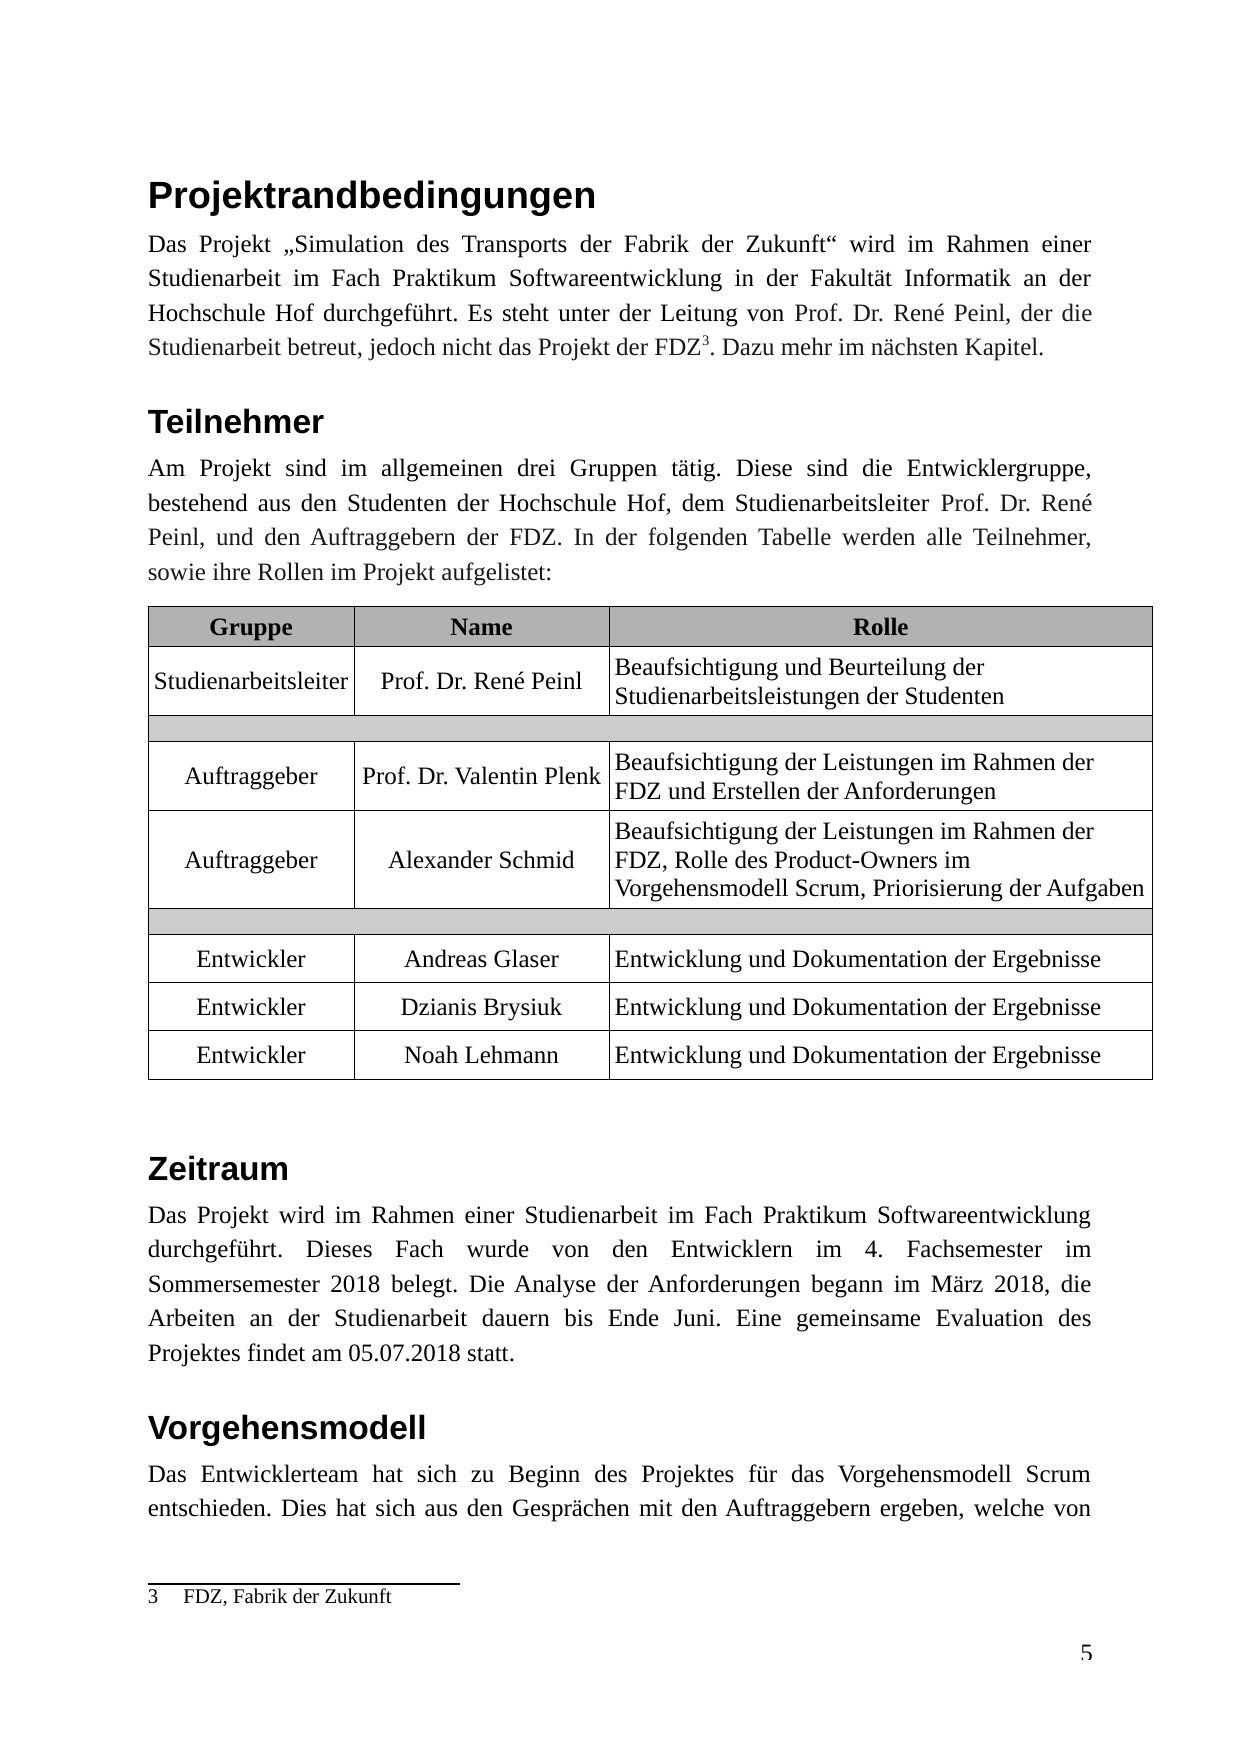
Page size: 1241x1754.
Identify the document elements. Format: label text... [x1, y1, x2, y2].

table_cell Entwickler [149, 983, 354, 1030]
table_header Name [355, 607, 609, 646]
table_cell Beaufsichtigung und Beurteilung der Studienarbeitsleistungen der Studenten [610, 647, 1152, 715]
table_cell [149, 909, 1152, 934]
text Das Entwicklerteam hat sich zu Beginn des Projektes für das Vorgehensmodell Scrum entschieden. Dies hat sich aus den Gesprächen mit den Auftraggebern ergeben, welche von [148, 1459, 1092, 1522]
text FDZ, Fabrik der Zukunft [148, 1584, 1092, 1608]
table_cell Auftraggeber [149, 811, 354, 908]
table_cell Entwicklung und Dokumentation der Ergebnisse [610, 983, 1152, 1030]
table_header Gruppe [149, 607, 354, 646]
subtitle Teilnehmer [148, 402, 1092, 441]
table_cell Noah Lehmann [355, 1031, 609, 1079]
table_cell Beaufsichtigung der Leistungen im Rahmen der FDZ und Erstellen der Anforderungen [610, 742, 1152, 810]
table_cell Studienarbeitsleiter [149, 647, 354, 715]
table_cell [149, 716, 1152, 741]
subtitle Vorgehensmodell [148, 1408, 1092, 1446]
table_cell Prof. Dr. René Peinl [355, 647, 609, 715]
table_header Rolle [610, 607, 1152, 646]
subtitle Projektrandbedingungen [148, 173, 1092, 216]
subtitle Zeitraum [148, 1149, 1092, 1187]
table_cell Entwickler [149, 1031, 354, 1079]
table_cell Beaufsichtigung der Leistungen im Rahmen der FDZ, Rolle des Product-Owners im Vorgehensmodell Scrum, Priorisierung der Aufgaben [610, 811, 1152, 908]
table_cell Entwicklung und Dokumentation der Ergebnisse [610, 1031, 1152, 1079]
table_cell Entwickler [149, 935, 354, 982]
table_cell Auftraggeber [149, 742, 354, 810]
text Das Projekt wird im Rahmen einer Studienarbeit im Fach Praktikum Softwareentwicklung durchgeführt. Dieses Fach wurde von den Entwicklern im 4. Fachsemester im Sommersemester 2018 belegt. Die Analyse der Anforderungen begann im März 2018, die Arbeiten an der Studienarbeit dauern bis Ende Juni. Eine gemeinsame Evaluation des Projektes findet am 05.07.2018 statt. [148, 1200, 1092, 1366]
table_cell Alexander Schmid [355, 811, 609, 908]
table_cell Prof. Dr. Valentin Plenk [355, 742, 609, 810]
text Am Projekt sind im allgemeinen drei Gruppen tätig. Diese sind die Entwicklergruppe, bestehend aus den Studenten der Hochschule Hof, dem Studienarbeitsleiter Prof. Dr. René Peinl, und den Auftraggebern der FDZ. In der folgenden Tabelle werden alle Teilnehmer, sowie ihre Rollen im Projekt aufgelistet: [148, 453, 1092, 586]
text Das Projekt „Simulation des Transports der Fabrik der Zukunft“ wird im Rahmen einer Studienarbeit im Fach Praktikum Softwareentwicklung in der Fakultät Informatik an der Hochschule Hof durchgeführt. Es steht unter der Leitung von Prof. Dr. René Peinl, der die Studienarbeit betreut, jedoch nicht das Projekt der FDZ. Dazu mehr im nächsten Kapitel. [148, 229, 1092, 361]
table_cell Andreas Glaser [355, 935, 609, 982]
table_cell Entwicklung und Dokumentation der Ergebnisse [610, 935, 1152, 982]
table_cell Dzianis Brysiuk [355, 983, 609, 1030]
